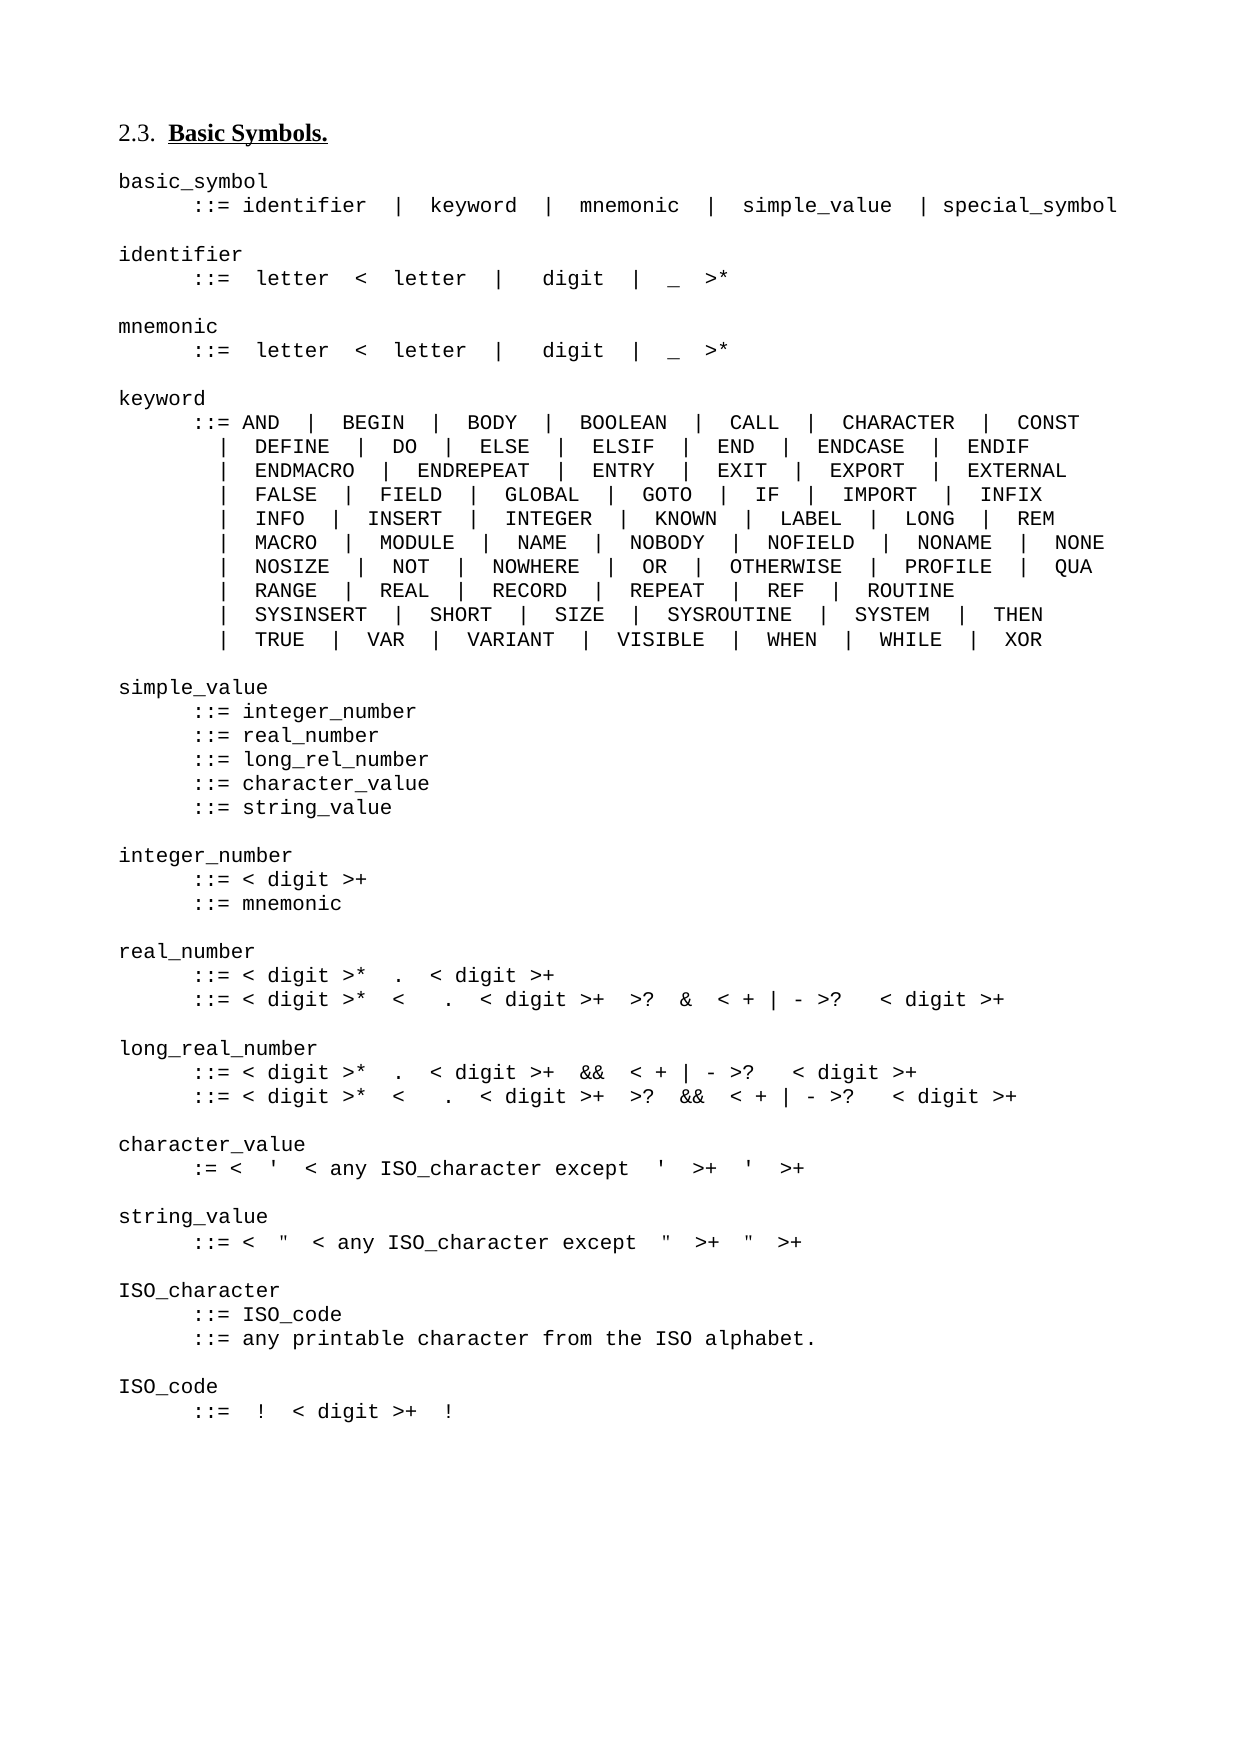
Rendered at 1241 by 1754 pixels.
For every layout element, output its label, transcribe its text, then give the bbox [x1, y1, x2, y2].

text ::= string_value [118, 797, 1122, 821]
text | ENDMACRO | ENDREPEAT | ENTRY | EXIT | EXPORT | EXTERNAL [118, 460, 1122, 484]
text 2.3. Basic Symbols. [118, 118, 1122, 147]
text ::= < digit >* < . < digit >+ >? & < + | - >? < digit >+ [118, 989, 1122, 1013]
text | MACRO | MODULE | NAME | NOBODY | NOFIELD | NONAME | NONE [118, 532, 1122, 556]
text ::= < digit >* . < digit >+ && < + | - >? < digit >+ [118, 1062, 1122, 1085]
text ::= mnemonic [118, 893, 1122, 917]
text ::= letter < letter | digit | _ >* [118, 340, 1122, 363]
text | DEFINE | DO | ELSE | ELSIF | END | ENDCASE | ENDIF [118, 436, 1122, 460]
text identifier [118, 243, 1122, 267]
text | INFO | INSERT | INTEGER | KNOWN | LABEL | LONG | REM [118, 508, 1122, 532]
text ::= long_rel_number [118, 749, 1122, 772]
text ::= < digit >* < . < digit >+ >? && < + | - >? < digit >+ [118, 1086, 1122, 1109]
text ::= AND | BEGIN | BODY | BOOLEAN | CALL | CHARACTER | CONST [118, 412, 1122, 436]
text | FALSE | FIELD | GLOBAL | GOTO | IF | IMPORT | INFIX [118, 484, 1122, 508]
text simple_value [118, 677, 1122, 700]
text character_value [118, 1134, 1122, 1157]
text | NOSIZE | NOT | NOWHERE | OR | OTHERWISE | PROFILE | QUA [118, 556, 1122, 580]
text ::= integer_number [118, 701, 1122, 724]
text | SYSINSERT | SHORT | SIZE | SYSROUTINE | SYSTEM | THEN [118, 604, 1122, 628]
text := < ' < any ISO_character except ' >+ ' >+ [118, 1158, 1122, 1182]
text | TRUE | VAR | VARIANT | VISIBLE | WHEN | WHILE | XOR [118, 628, 1122, 652]
text ::= < '' < any ISO_character except '' >+ '' >+ [118, 1230, 1122, 1256]
text ::= letter < letter | digit | _ >* [118, 268, 1122, 291]
text ::= < digit >+ [118, 869, 1122, 893]
text keyword [118, 388, 1122, 412]
text mnemonic [118, 316, 1122, 339]
text ::= real_number [118, 725, 1122, 748]
text basic_symbol [118, 171, 1122, 195]
text ISO_code [118, 1377, 1122, 1400]
text integer_number [118, 845, 1122, 869]
text real_number [118, 941, 1122, 965]
text ::= character_value [118, 773, 1122, 797]
text ::= ! < digit >+ ! [118, 1401, 1122, 1424]
text ::= identifier | keyword | mnemonic | simple_value | special_symbol [118, 195, 1122, 219]
text ::= any printable character from the ISO alphabet. [118, 1328, 1122, 1352]
text | RANGE | REAL | RECORD | REPEAT | REF | ROUTINE [118, 580, 1122, 604]
text long_real_number [118, 1038, 1122, 1061]
text ::= < digit >* . < digit >+ [118, 965, 1122, 989]
text ISO_character [118, 1280, 1122, 1304]
text string_value [118, 1206, 1122, 1230]
text ::= ISO_code [118, 1304, 1122, 1328]
